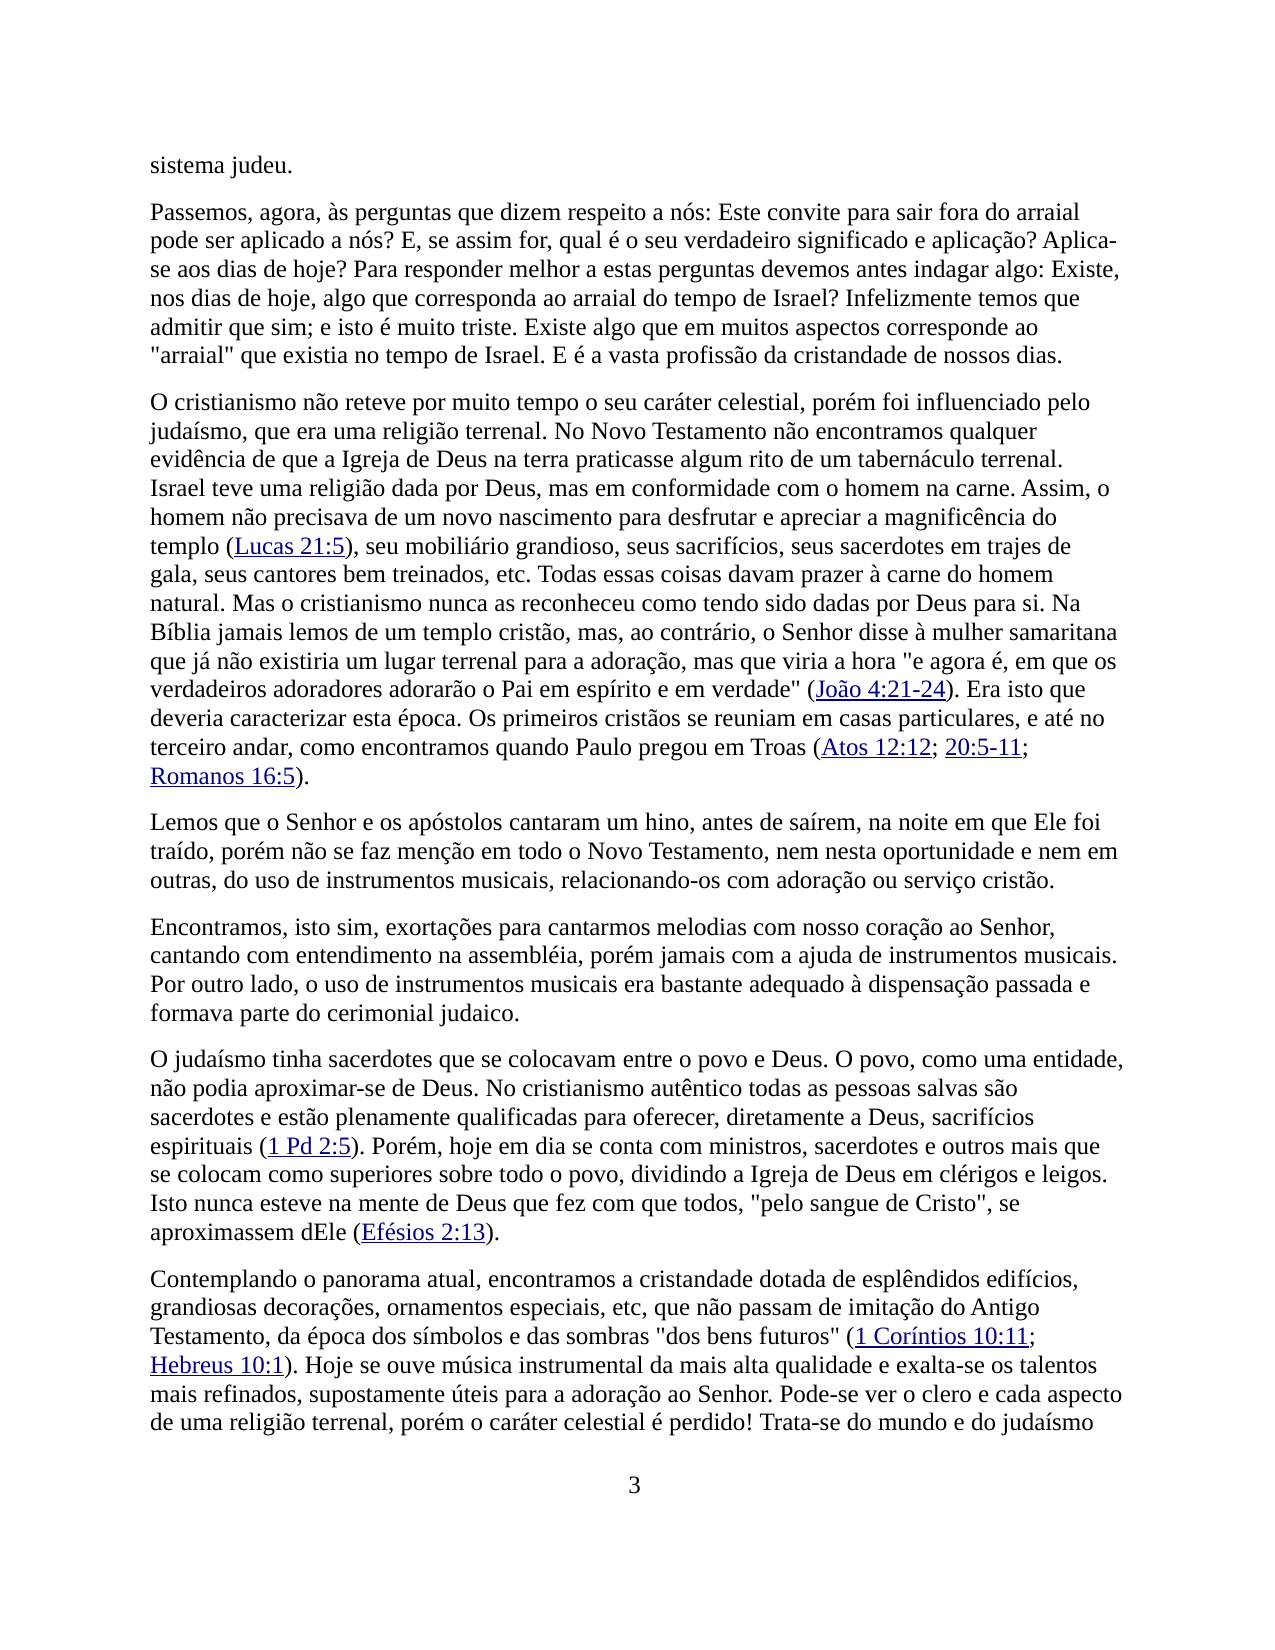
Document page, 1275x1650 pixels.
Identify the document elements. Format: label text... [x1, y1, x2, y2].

text Encontramos, isto sim, exortações para cantarmos melodias com nosso coração ao Senhor, cantando com entendimento na assembléia, porém jamais com a ajuda de instrumentos musicais. Por outro lado, o uso de instrumentos musicais era bastante adequado à dispensação passada e formava parte do cerimonial judaico. [150, 912, 1125, 1027]
text Lemos que o Senhor e os apóstolos cantaram um hino, antes de saírem, na noite em que Ele foi traído, porém não se faz menção em todo o Novo Testamento, nem nesta oportunidade e nem em outras, do uso de instrumentos musicais, relacionando-os com adoração ou serviço cristão. [150, 807, 1125, 894]
text O judaísmo tinha sacerdotes que se colocavam entre o povo e Deus. O povo, como uma entidade, não podia aproximar-se de Deus. No cristianismo autêntico todas as pessoas salvas são sacerdotes e estão plenamente qualificadas para oferecer, diretamente a Deus, sacrifícios espirituais (1 Pd 2:5). Porém, hoje em dia se conta com ministros, sacerdotes e outros mais que se colocam como superiores sobre todo o povo, dividindo a Igreja de Deus em clérigos e leigos. Isto nunca esteve na mente de Deus que fez com que todos, "pelo sangue de Cristo", se aproximassem dEle (Efésios 2:13). [150, 1044, 1125, 1246]
text Passemos, agora, às perguntas que dizem respeito a nós: Este convite para sair fora do arraial pode ser aplicado a nós? E, se assim for, qual é o seu verdadeiro significado e aplicação? Aplica-se aos dias de hoje? Para responder melhor a estas perguntas devemos antes indagar algo: Existe, nos dias de hoje, algo que corresponda ao arraial do tempo de Israel? Infelizmente temos que admitir que sim; e isto é muito triste. Existe algo que em muitos aspectos corresponde ao "arraial" que existia no tempo de Israel. E é a vasta profissão da cristandade de nossos dias. [150, 197, 1125, 369]
text O cristianismo não reteve por muito tempo o seu caráter celestial, porém foi influenciado pelo judaísmo, que era uma religião terrenal. No Novo Testamento não encontramos qualquer evidência de que a Igreja de Deus na terra praticasse algum rito de um tabernáculo terrenal. Israel teve uma religião dada por Deus, mas em conformidade com o homem na carne. Assim, o homem não precisava de um novo nascimento para desfrutar e apreciar a magnificência do templo (Lucas 21:5), seu mobiliário grandioso, seus sacrifícios, seus sacerdotes em trajes de gala, seus cantores bem treinados, etc. Todas essas coisas davam prazer à carne do homem natural. Mas o cristianismo nunca as reconheceu como tendo sido dadas por Deus para si. Na Bíblia jamais lemos de um templo cristão, mas, ao contrário, o Senhor disse à mulher samaritana que já não existiria um lugar terrenal para a adoração, mas que viria a hora "e agora é, em que os verdadeiros adoradores adorarão o Pai em espírito e em verdade" (João 4:21-24). Era isto que deveria caracterizar esta época. Os primeiros cristãos se reuniam em casas particulares, e até no terceiro andar, como encontramos quando Paulo pregou em Troas (Atos 12:12; 20:5-11; Romanos 16:5). [150, 387, 1125, 789]
text sistema judeu. [150, 150, 1125, 179]
text Contemplando o panorama atual, encontramos a cristandade dotada de esplêndidos edifícios, grandiosas decorações, ornamentos especiais, etc, que não passam de imitação do Antigo Testamento, da época dos símbolos e das sombras "dos bens futuros" (1 Coríntios 10:11; Hebreus 10:1). Hoje se ouve música instrumental da mais alta qualidade e exalta-se os talentos mais refinados, supostamente úteis para a adoração ao Senhor. Pode-se ver o clero e cada aspecto de uma religião terrenal, porém o caráter celestial é perdido! Trata-se do mundo e do judaísmo [150, 1264, 1125, 1436]
